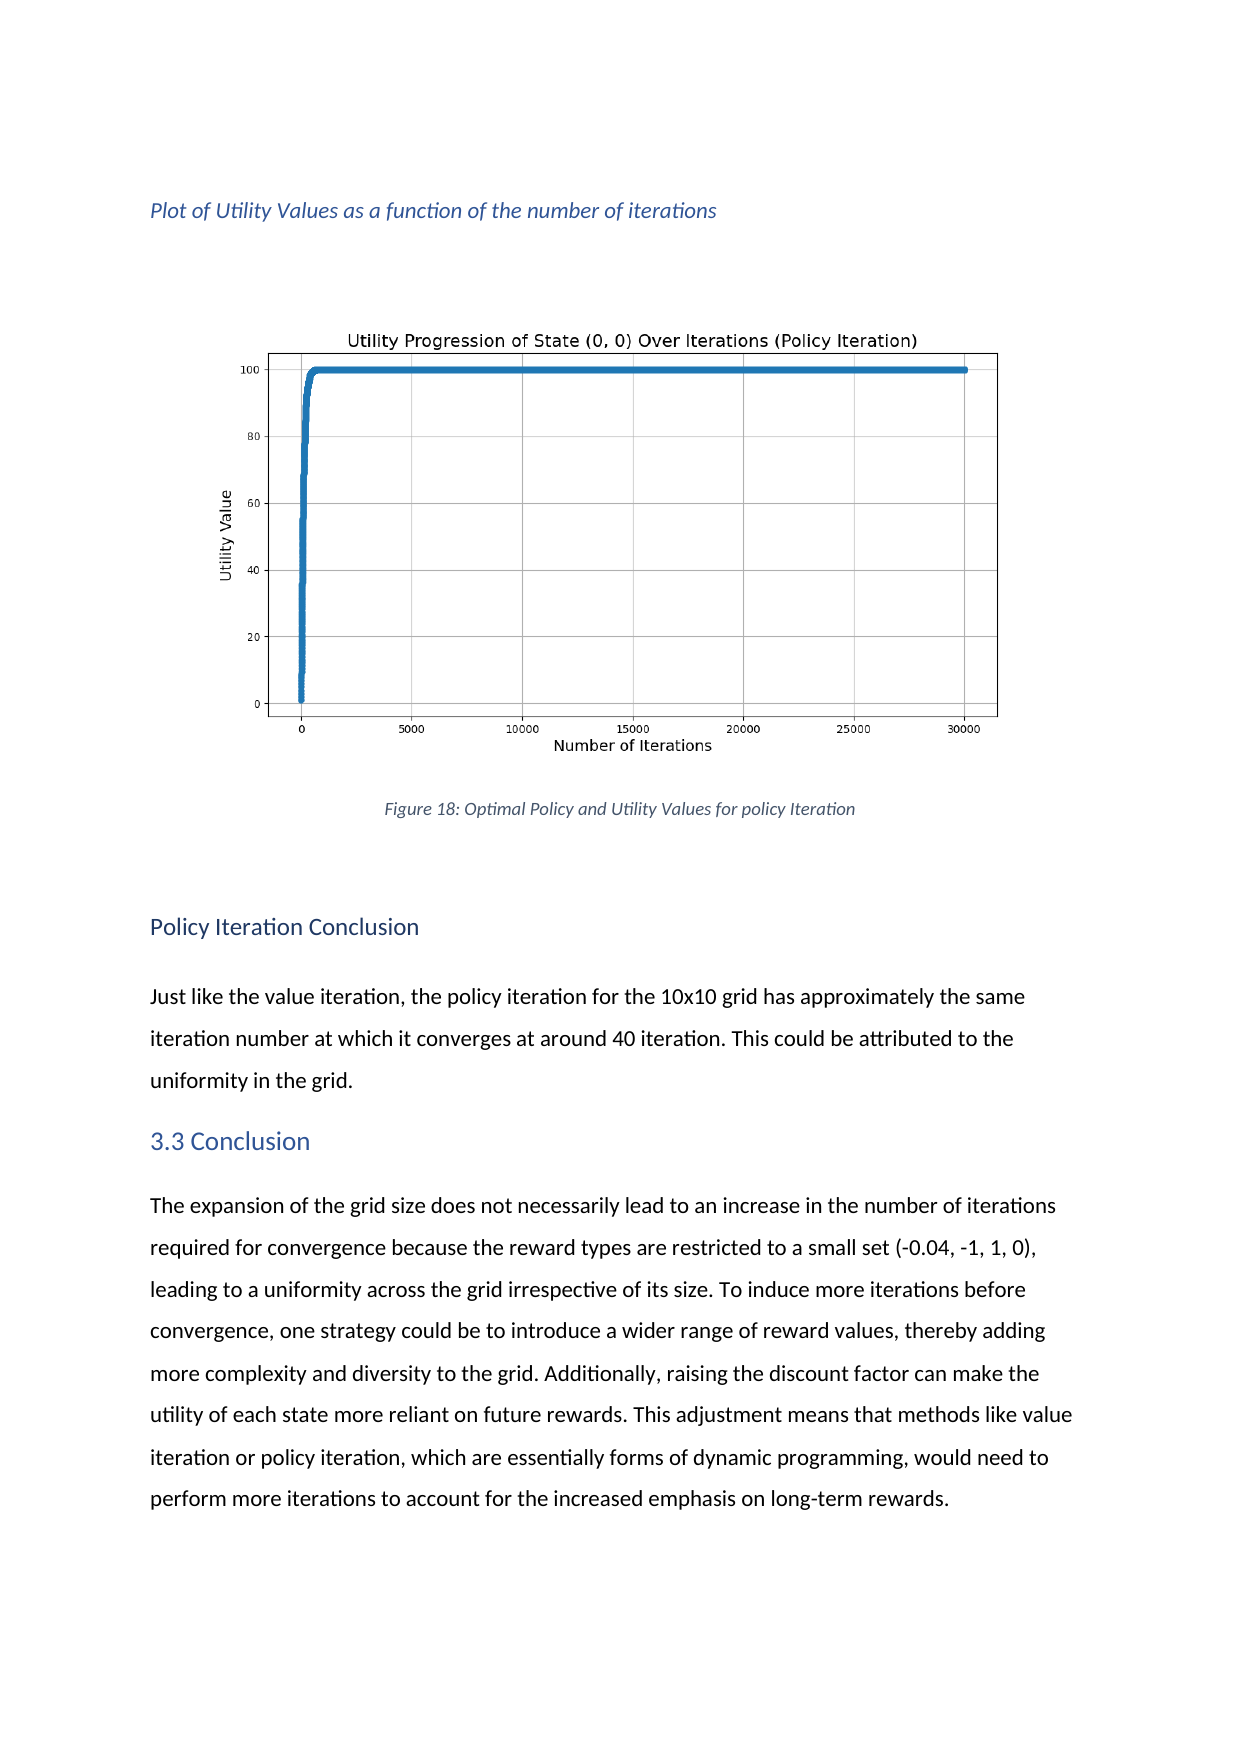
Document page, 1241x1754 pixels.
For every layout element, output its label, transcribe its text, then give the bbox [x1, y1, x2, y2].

picture [150, 296, 1091, 768]
text Figure 18: Optimal Policy and Utility Values for policy Iteration [150, 797, 1090, 820]
text The expansion of the grid size does not necessarily lead to an increase in the number of iterations required for convergence because the reward types are restricted to a small set (-0.04, -1, 1, 0), leading to a uniformity across the grid irrespective of its size. To induce more iterations before convergence, one strategy could be to introduce a wider range of reward values, thereby adding more complexity and diversity to the grid. Additionally, raising the discount factor can make the utility of each state more reliant on future rewards. This adjustment means that methods like value iteration or policy iteration, which are essentially forms of dynamic programming, would need to perform more iterations to account for the increased emphasis on long-term rewards. [150, 1191, 1090, 1513]
subtitle Plot of Utility Values as a function of the number of iterations [150, 196, 1090, 224]
text Just like the value iteration, the policy iteration for the 10x10 grid has approximately the same iteration number at which it converges at around 40 iteration. This could be attributed to the uniformity in the grid. [150, 982, 1090, 1094]
subtitle Policy Iteration Conclusion [150, 911, 1090, 941]
text 3.3 Conclusion [150, 1124, 1090, 1158]
